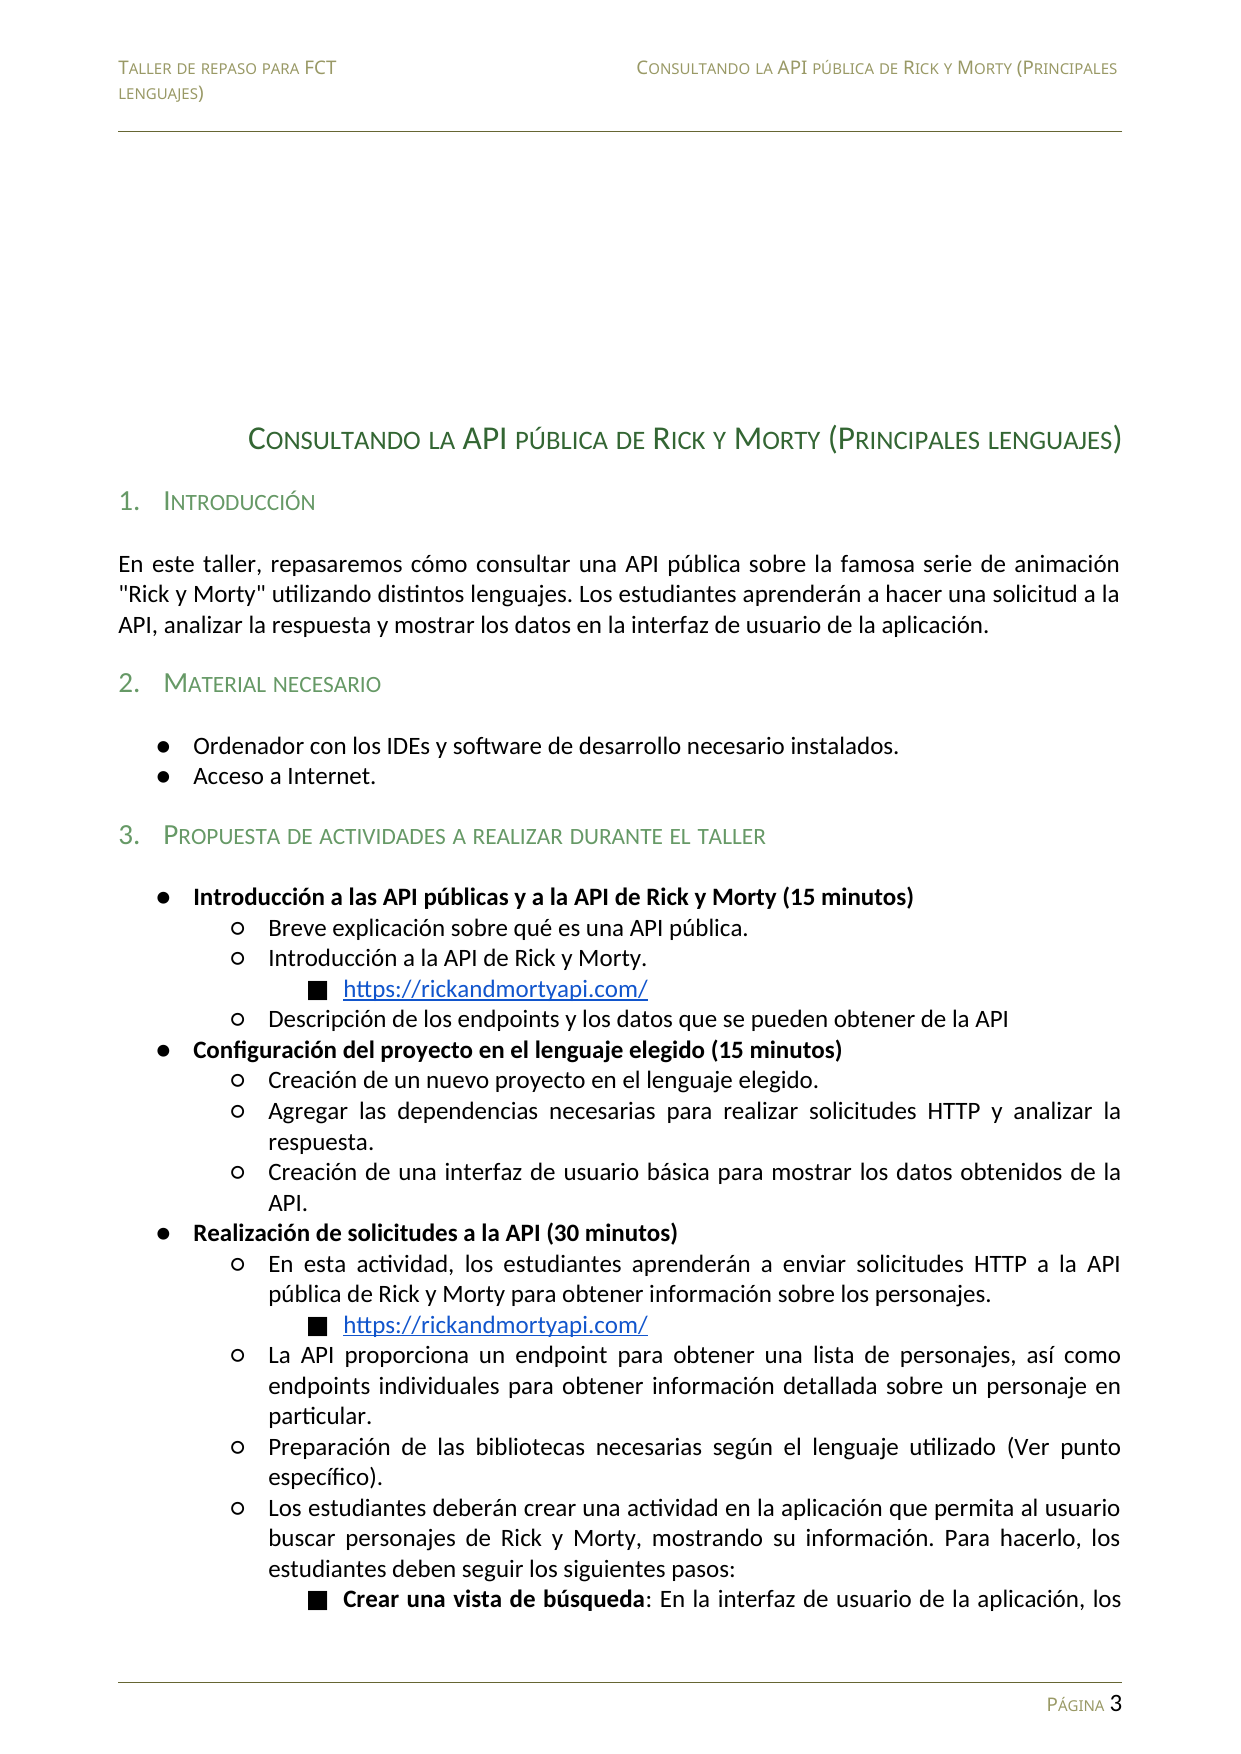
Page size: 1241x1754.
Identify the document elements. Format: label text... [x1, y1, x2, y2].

list Descripción de los endpoints y los datos que se pueden obtener de la API [231, 1004, 1122, 1034]
text En este taller, repasaremos cómo consultar una API pública sobre la famosa serie de animación "Rick y Morty" utilizando distintos lenguajes. Los estudiantes aprenderán a hacer una solicitud a la API, analizar la respuesta y mostrar los datos en la interfaz de usuario de la aplicación. [118, 548, 1122, 639]
list Creación de un nuevo proyecto en el lenguaje elegido. [231, 1065, 1122, 1095]
list Crear una vista de búsqueda: En la interfaz de usuario de la aplicación, los [306, 1583, 1122, 1614]
list https://rickandmortyapi.com/ [306, 973, 1122, 1004]
list Introducción a la API de Rick y Morty. [231, 943, 1122, 973]
text Consultando la API pública de Rick y Morty (Principales lenguajes) [118, 417, 1122, 457]
subtitle Propuesta de actividades a realizar durante el taller [118, 816, 1122, 851]
list Agregar las dependencias necesarias para realizar solicitudes HTTP y analizar la respuesta. [231, 1095, 1122, 1156]
list Ordenador con los IDEs y software de desarrollo necesario instalados. [156, 730, 1122, 761]
list Preparación de las bibliotecas necesarias según el lenguaje utilizado (Ver punto específico). [231, 1431, 1122, 1492]
list Breve explicación sobre qué es una API pública. [231, 912, 1122, 943]
list La API proporciona un endpoint para obtener una lista de personajes, así como endpoints individuales para obtener información detallada sobre un personaje en particular. [231, 1339, 1122, 1431]
list En esta actividad, los estudiantes aprenderán a enviar solicitudes HTTP a la API pública de Rick y Morty para obtener información sobre los personajes. [231, 1248, 1122, 1309]
subtitle Introducción [118, 482, 1122, 518]
list Configuración del proyecto en el lenguaje elegido (15 minutos) [156, 1034, 1122, 1065]
subtitle Material necesario [118, 664, 1122, 700]
list Los estudiantes deberán crear una actividad en la aplicación que permita al usuario buscar personajes de Rick y Morty, mostrando su información. Para hacerlo, los estudiantes deben seguir los siguientes pasos: [231, 1492, 1122, 1583]
list Acceso a Internet. [156, 761, 1122, 791]
list Introducción a las API públicas y a la API de Rick y Morty (15 minutos) [156, 882, 1122, 912]
list Creación de una interfaz de usuario básica para mostrar los datos obtenidos de la API. [231, 1156, 1122, 1217]
list Realización de solicitudes a la API (30 minutos) [156, 1217, 1122, 1248]
list https://rickandmortyapi.com/ [306, 1309, 1122, 1339]
